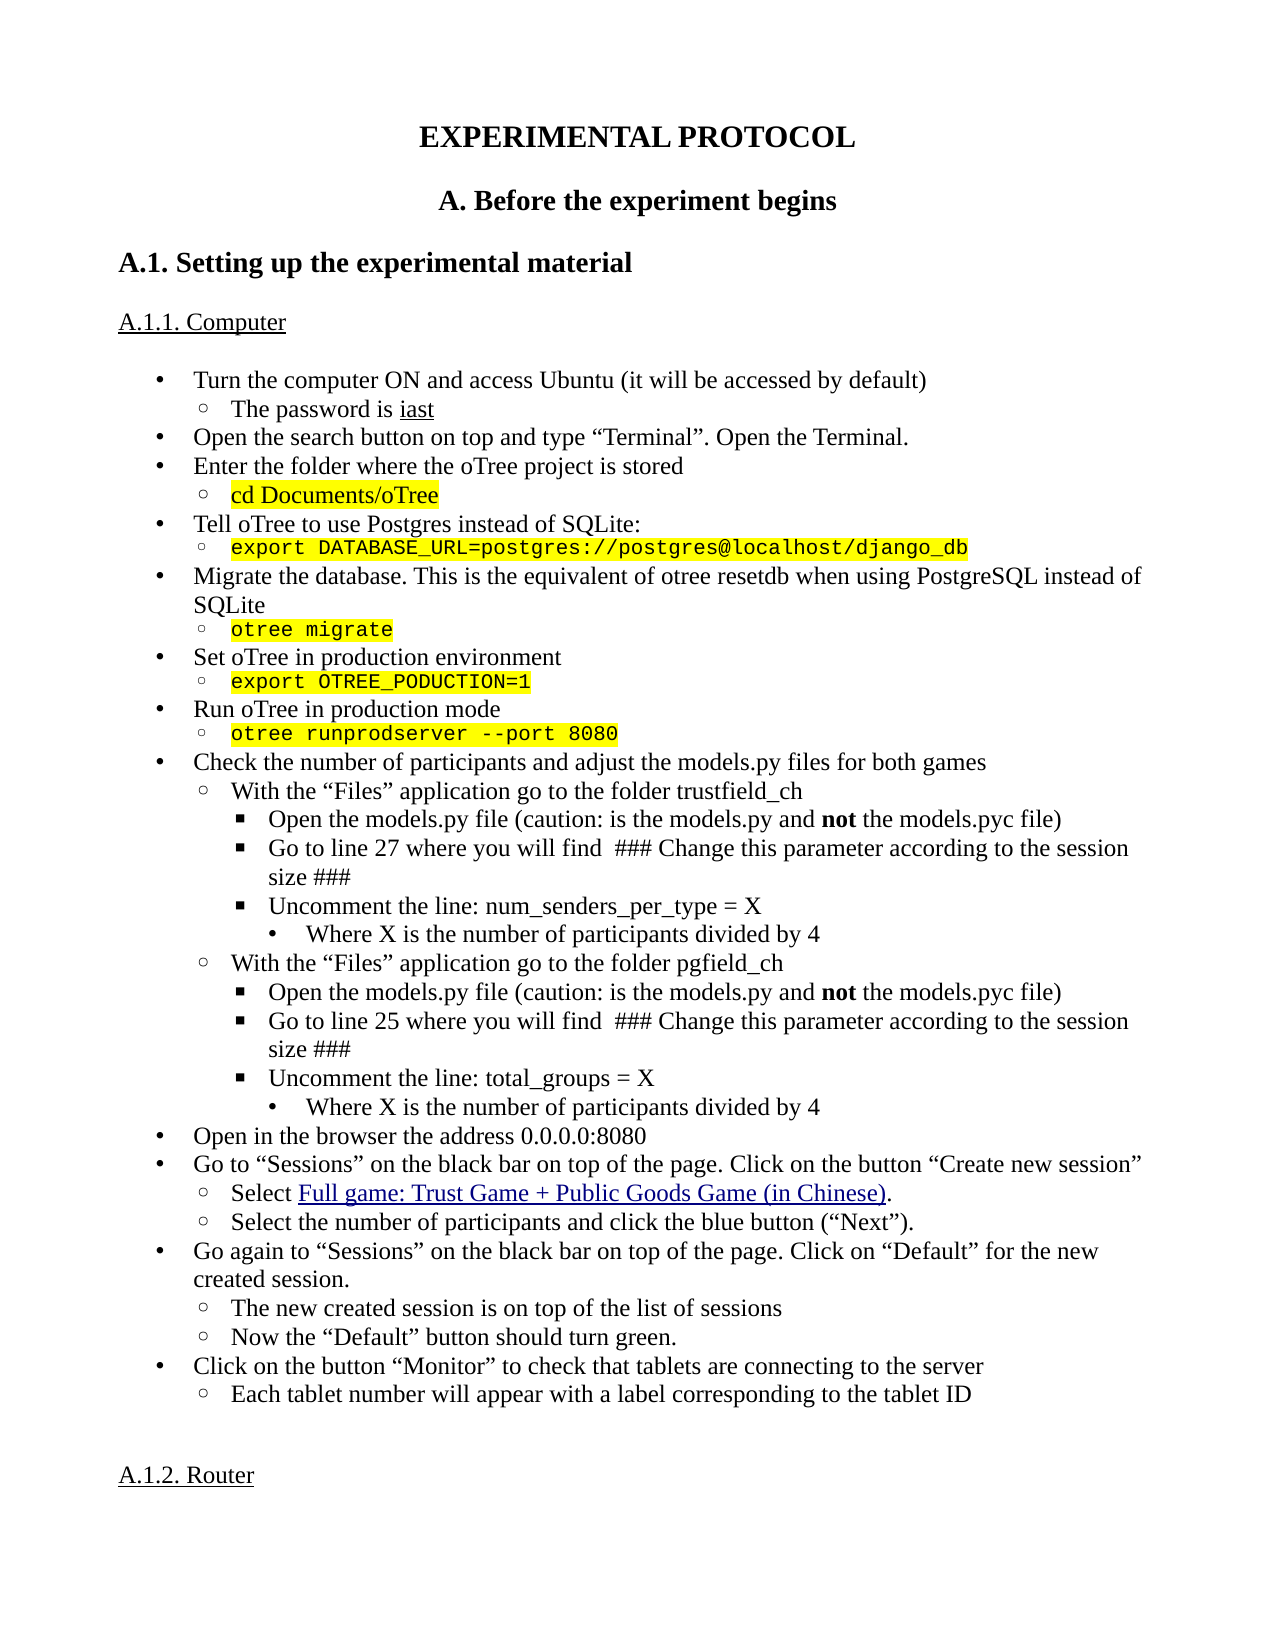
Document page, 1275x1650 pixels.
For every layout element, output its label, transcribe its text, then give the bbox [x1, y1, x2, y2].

list Check the number of participants and adjust the models.py files for both games [156, 747, 1157, 776]
list Enter the folder where the oTree project is stored [156, 451, 1157, 480]
list With the “Files” application go to the folder trustfield_ch [193, 776, 1157, 804]
list otree migrate [193, 618, 1157, 642]
list Tell oTree to use Postgres instead of SQLite: [156, 509, 1157, 537]
list The password is iast [193, 394, 1157, 422]
list Select the number of participants and click the blue button (“Next”). [193, 1207, 1157, 1236]
list Turn the computer ON and access Ubuntu (it will be accessed by default) [156, 365, 1157, 394]
list Now the “Default” button should turn green. [193, 1322, 1157, 1351]
list Select Full game: Trust Game + Public Goods Game (in Chinese). [193, 1178, 1157, 1207]
text EXPERIMENTAL PROTOCOL [118, 118, 1157, 154]
list Open in the browser the address 0.0.0.0:8080 [156, 1121, 1157, 1149]
list Where X is the number of participants divided by 4 [268, 1092, 1157, 1121]
list Open the models.py file (caution: is the models.py and not the models.pyc file) [231, 804, 1157, 833]
list Uncomment the line: total_groups = X [231, 1063, 1157, 1092]
list Migrate the database. This is the equivalent of otree resetdb when using PostgreSQL instead of SQLite [156, 561, 1157, 618]
text A. Before the experiment begins [118, 183, 1157, 216]
list Go again to “Sessions” on the black bar on top of the page. Click on “Default” for the new created session. [156, 1236, 1157, 1293]
list Go to “Sessions” on the black bar on top of the page. Click on the button “Create new session” [156, 1149, 1157, 1178]
list Click on the button “Monitor” to check that tablets are connecting to the server [156, 1351, 1157, 1379]
list Go to line 25 where you will find ### Change this parameter according to the session size ### [231, 1006, 1157, 1063]
list export OTREE_PODUCTION=1 [193, 671, 1157, 694]
list Open the search button on top and type “Terminal”. Open the Terminal. [156, 422, 1157, 451]
list export DATABASE_URL=postgres://postgres@localhost/django_db [193, 537, 1157, 561]
text A.1.1. Computer [118, 307, 1157, 336]
list Set oTree in production environment [156, 642, 1157, 671]
list With the “Files” application go to the folder pgfield_ch [193, 948, 1157, 977]
list Where X is the number of participants divided by 4 [268, 919, 1157, 948]
list Open the models.py file (caution: is the models.py and not the models.pyc file) [231, 977, 1157, 1006]
list Uncomment the line: num_senders_per_type = X [231, 891, 1157, 919]
text A.1. Setting up the experimental material [118, 245, 1157, 279]
list Run oTree in production mode [156, 694, 1157, 723]
list Go to line 27 where you will find ### Change this parameter according to the session size ### [231, 833, 1157, 891]
list otree runprodserver --port 8080 [193, 723, 1157, 747]
list The new created session is on top of the list of sessions [193, 1293, 1157, 1322]
list cd Documents/oTree [193, 480, 1157, 509]
text A.1.2. Router [118, 1461, 1157, 1489]
list Each tablet number will appear with a label corresponding to the tablet ID [193, 1379, 1157, 1408]
